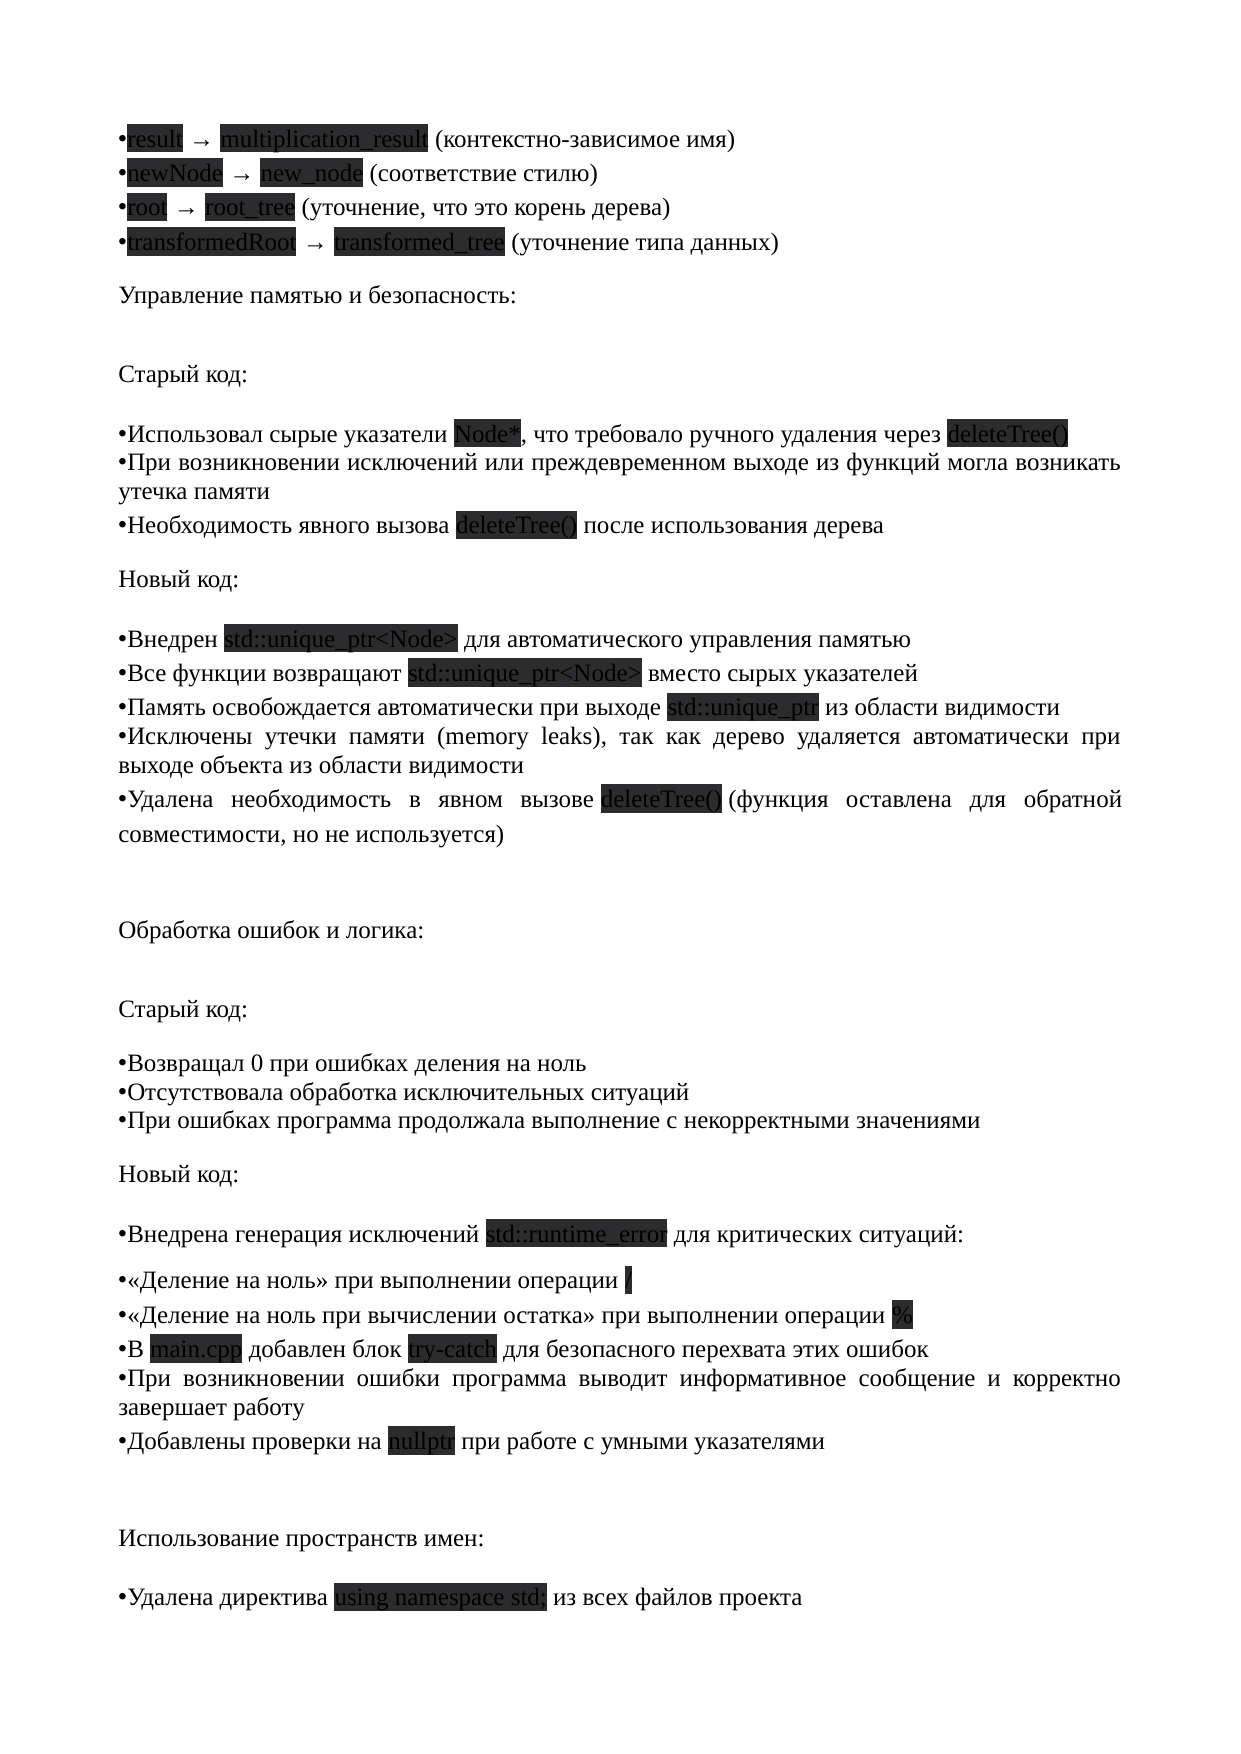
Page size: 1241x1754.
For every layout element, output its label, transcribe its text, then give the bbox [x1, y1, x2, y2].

list Необходимость явного вызова deleteTree() после использования дерева [118, 505, 1122, 539]
list «Деление на ноль при вычислении остатка» при выполнении операции % [118, 1294, 1122, 1329]
list Удалена директива using namespace std; из всех файлов проекта [118, 1577, 1122, 1611]
text Новый код: [118, 1159, 1122, 1188]
list Удалена необходимость в явном вызове deleteTree() (функция оставлена для обратной совместимости, но не используется) [118, 779, 1122, 847]
list При ошибках программа продолжала выполнение с некорректными значениями [118, 1106, 1122, 1134]
list result → multiplication_result (контекстно-зависимое имя) [118, 118, 1122, 152]
subtitle Управление памятью и безопасность: [118, 281, 1122, 309]
text Старый код: [118, 994, 1122, 1023]
list Отсутствовала обработка исключительных ситуаций [118, 1077, 1122, 1106]
list Внедрена генерация исключений std::runtime_error для критических ситуаций: [118, 1213, 1122, 1247]
list Исключены утечки памяти (memory leaks), так как дерево удаляется автоматически при выходе объекта из области видимости [118, 721, 1122, 779]
subtitle Обработка ошибок и логика: [118, 897, 1122, 944]
list Внедрен std::unique_ptr<Node> для автоматического управления памятью [118, 618, 1122, 652]
list В main.cpp добавлен блок try-catch для безопасного перехвата этих ошибок [118, 1329, 1122, 1363]
list При возникновении исключений или преждевременном выходе из функций могла возникать утечка памяти [118, 447, 1122, 505]
list Добавлены проверки на nullptr при работе с умными указателями [118, 1421, 1122, 1455]
text Новый код: [118, 564, 1122, 593]
list Возвращал 0 при ошибках деления на ноль [118, 1048, 1122, 1077]
text Старый код: [118, 359, 1122, 388]
subtitle Использование пространств имен: [118, 1505, 1122, 1552]
list Все функции возвращают std::unique_ptr<Node> вместо сырых указателей [118, 652, 1122, 687]
list «Деление на ноль» при выполнении операции / [118, 1260, 1122, 1294]
list transformedRoot → transformed_tree (уточнение типа данных) [118, 221, 1122, 256]
list root → root_tree (уточнение, что это корень дерева) [118, 187, 1122, 221]
list newNode → new_node (соответствие стилю) [118, 152, 1122, 187]
list Память освобождается автоматически при выходе std::unique_ptr из области видимости [118, 687, 1122, 721]
list Использовал сырые указатели Node*, что требовало ручного удаления через deleteTree() [118, 413, 1122, 447]
list При возникновении ошибки программа выводит информативное сообщение и корректно завершает работу [118, 1363, 1122, 1421]
